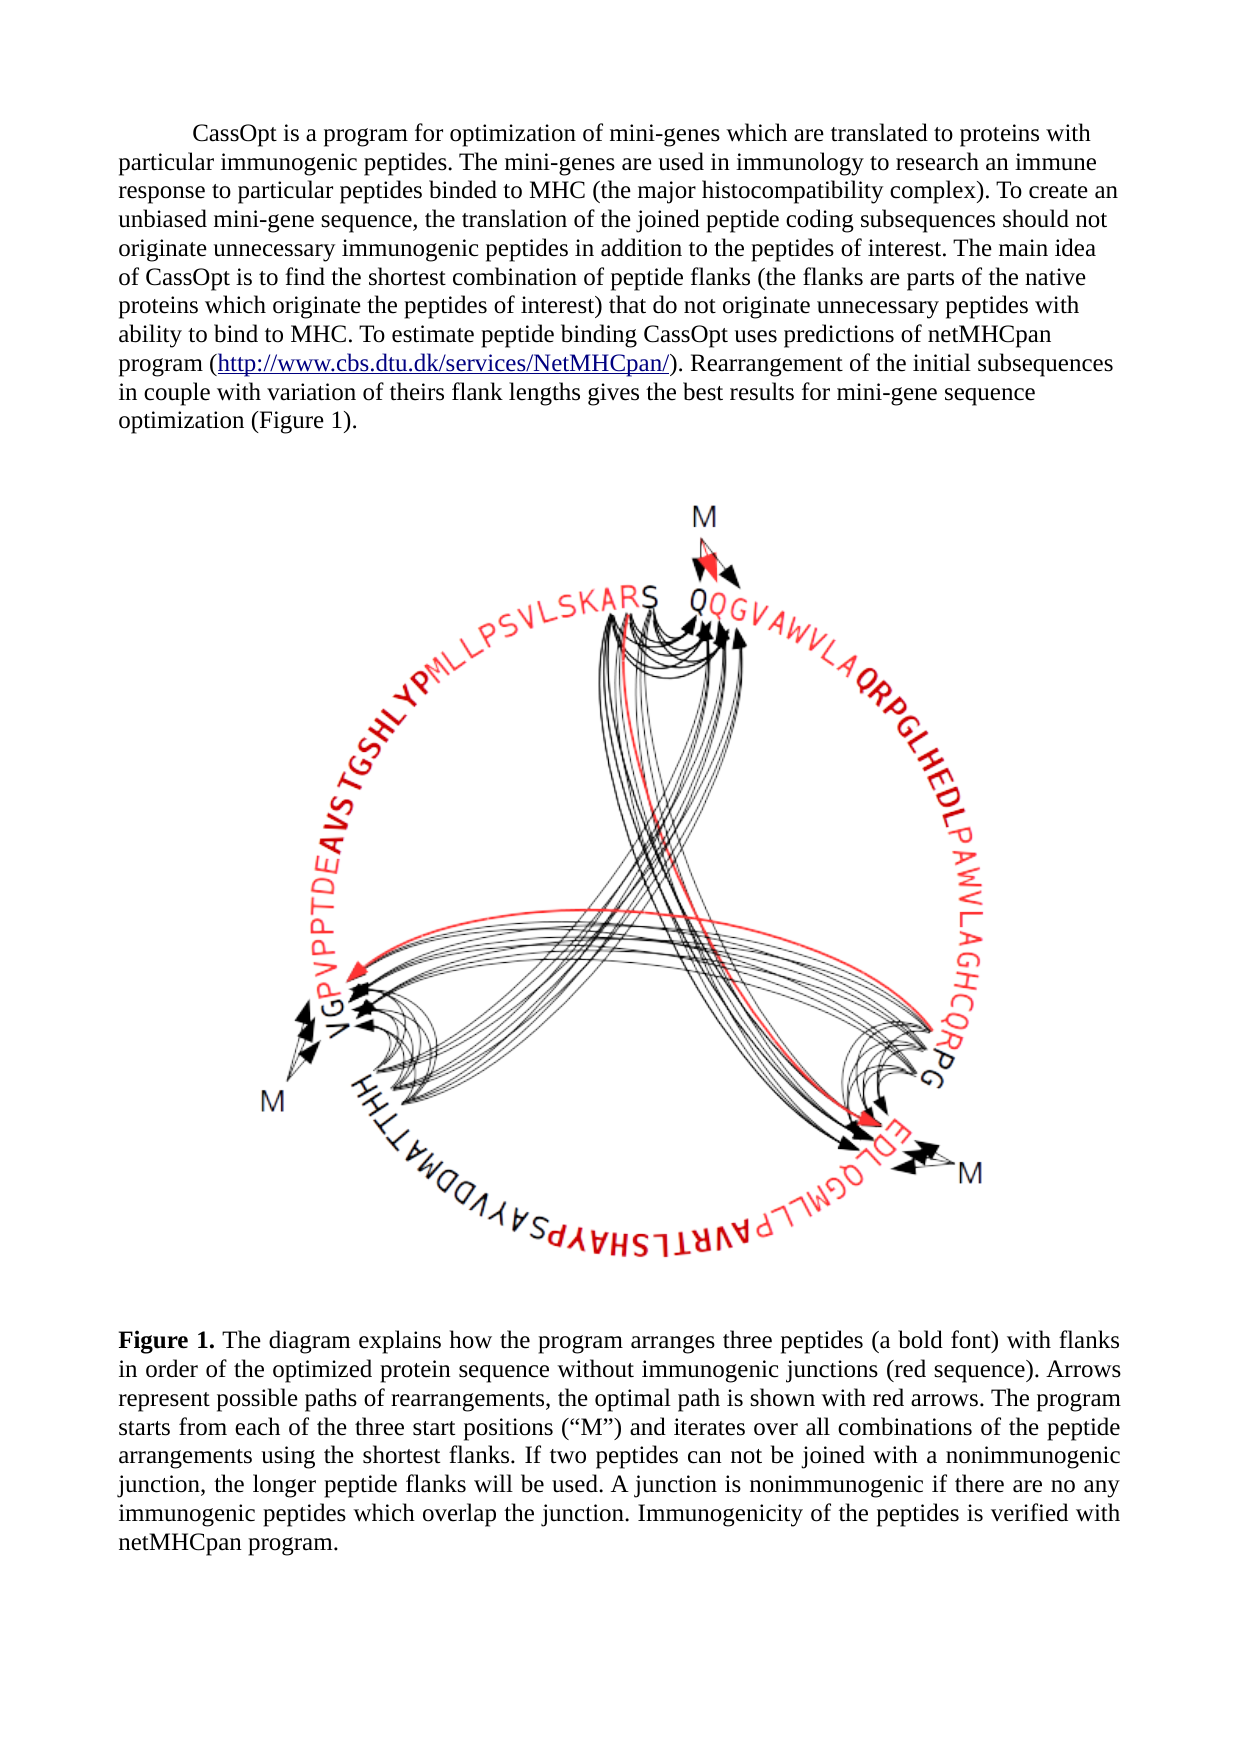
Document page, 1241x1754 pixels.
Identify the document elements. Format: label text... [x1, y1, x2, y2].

text CassOpt is a program for optimization of mini-genes which are translated to proteins with particular immunogenic peptides. The mini-genes are used in immunology to research an immune response to particular peptides binded to MHC (the major histocompatibility complex). To create an unbiased mini-gene sequence, the translation of the joined peptide coding subsequences should not originate unnecessary immunogenic peptides in addition to the peptides of interest. The main idea of CassOpt is to find the shortest combination of peptide flanks (the flanks are parts of the native proteins which originate the peptides of interest) that do not originate unnecessary peptides with ability to bind to MHC. To estimate peptide binding CassOpt uses predictions of netMHCpan program (http://www.cbs.dtu.dk/services/NetMHCpan/). Rearrangement of the initial subsequences in couple with variation of theirs flank lengths gives the best results for mini-gene sequence optimization (Figure 1). [118, 118, 1122, 434]
text Figure 1. The diagram explains how the program arranges three peptides (a bold font) with flanks in order of the optimized protein sequence without immunogenic junctions (red sequence). Arrows represent possible paths of rearrangements, the optimal path is shown with red arrows. The program starts from each of the three start positions (“M”) and iterates over all combinations of the peptide arrangements using the shortest flanks. If two peptides can not be joined with a nonimmunogenic junction, the longer peptide flanks will be used. A junction is nonimmunogenic if there are no any immunogenic peptides which overlap the junction. Immunogenicity of the peptides is verified with netMHCpan program. [118, 1326, 1122, 1556]
picture [245, 490, 995, 1259]
